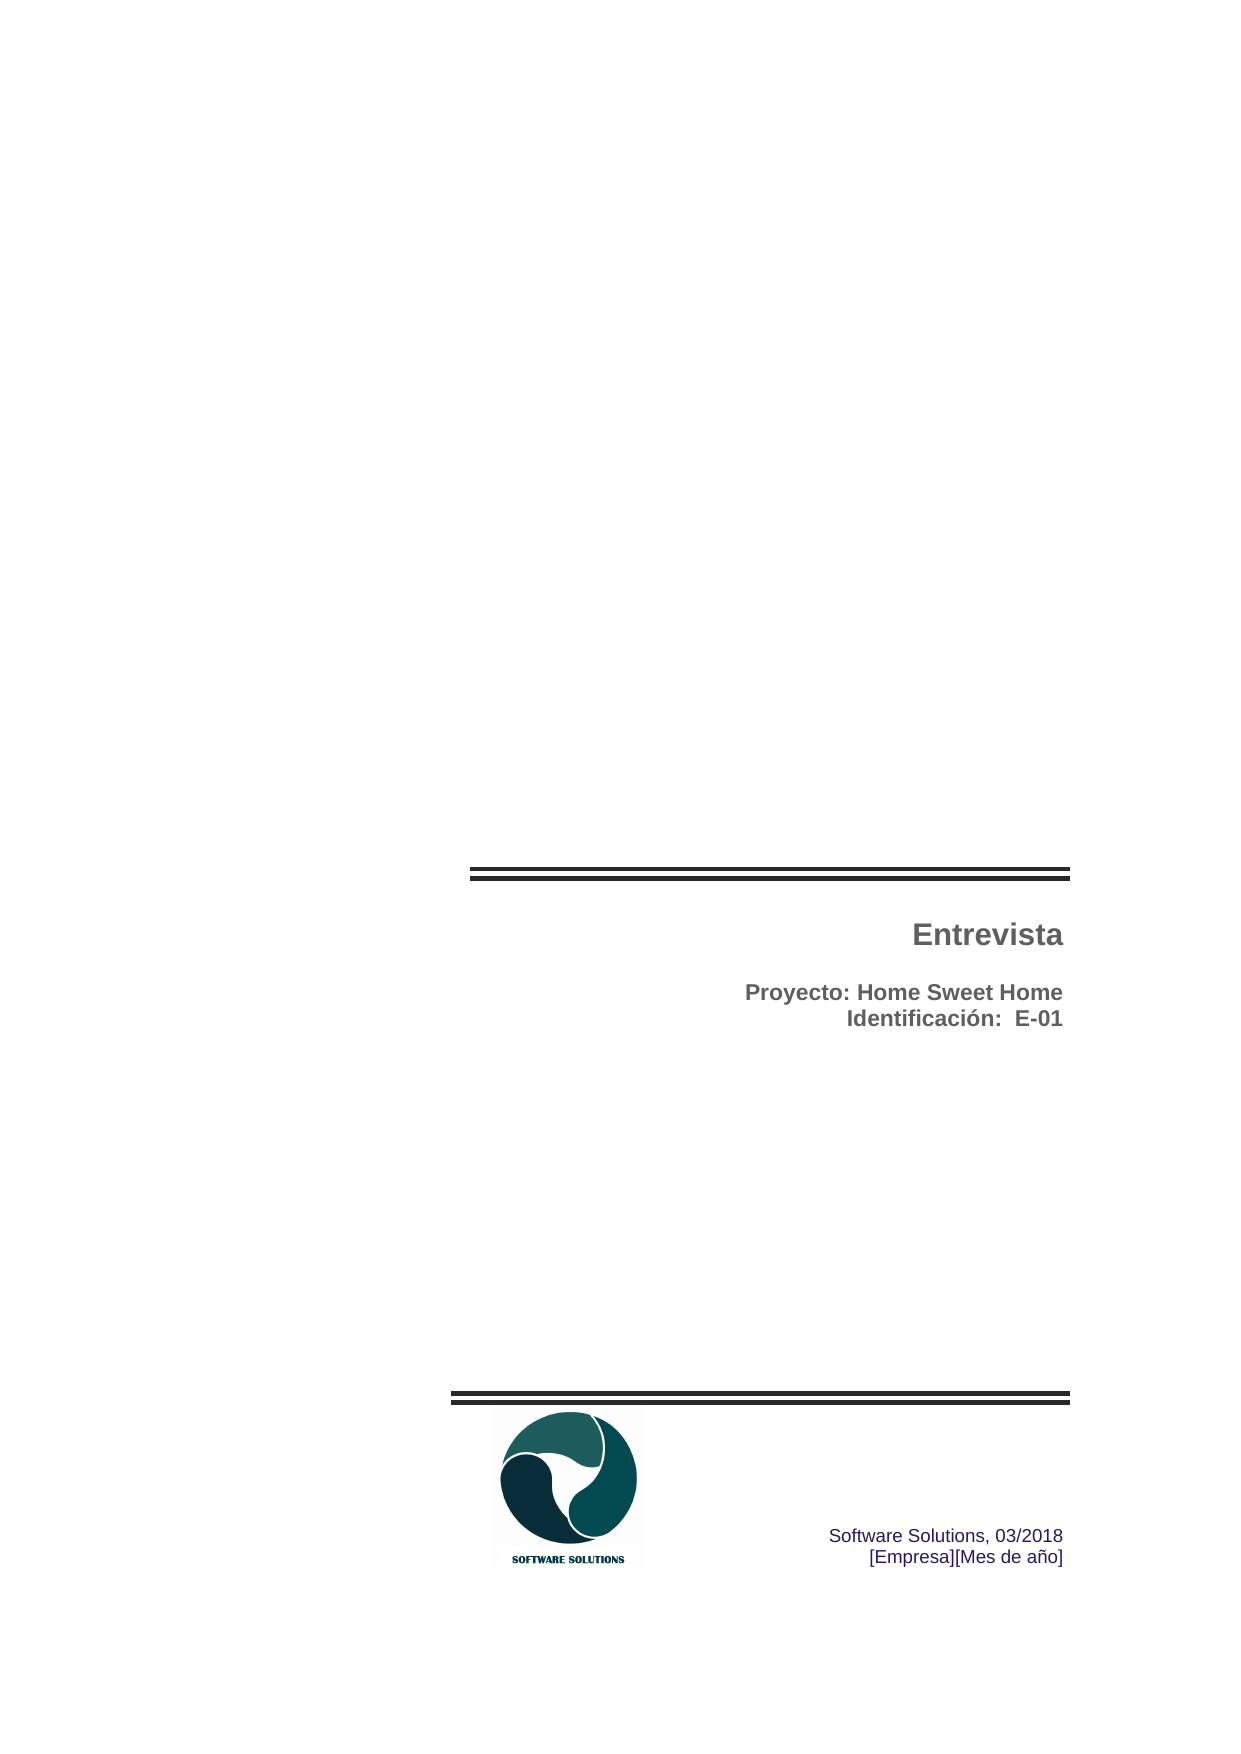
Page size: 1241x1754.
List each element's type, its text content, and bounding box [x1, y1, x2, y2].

text Entrevista [477, 916, 1063, 952]
table_header [645, 1405, 686, 1568]
table_header [686, 1405, 758, 1568]
table_header Software Solutions, 03/2018 [Empresa][Mes de año] [759, 1405, 1070, 1568]
table_header [451, 1396, 686, 1400]
table_header [470, 871, 1070, 876]
table_header [759, 1396, 1070, 1400]
table_header [470, 881, 1070, 916]
text Identificación: E-01 [477, 1005, 1063, 1031]
text Proyecto: Home Sweet Home [477, 979, 1063, 1005]
table_header [451, 1405, 492, 1568]
picture [492, 1405, 645, 1568]
table_header [686, 1396, 758, 1400]
